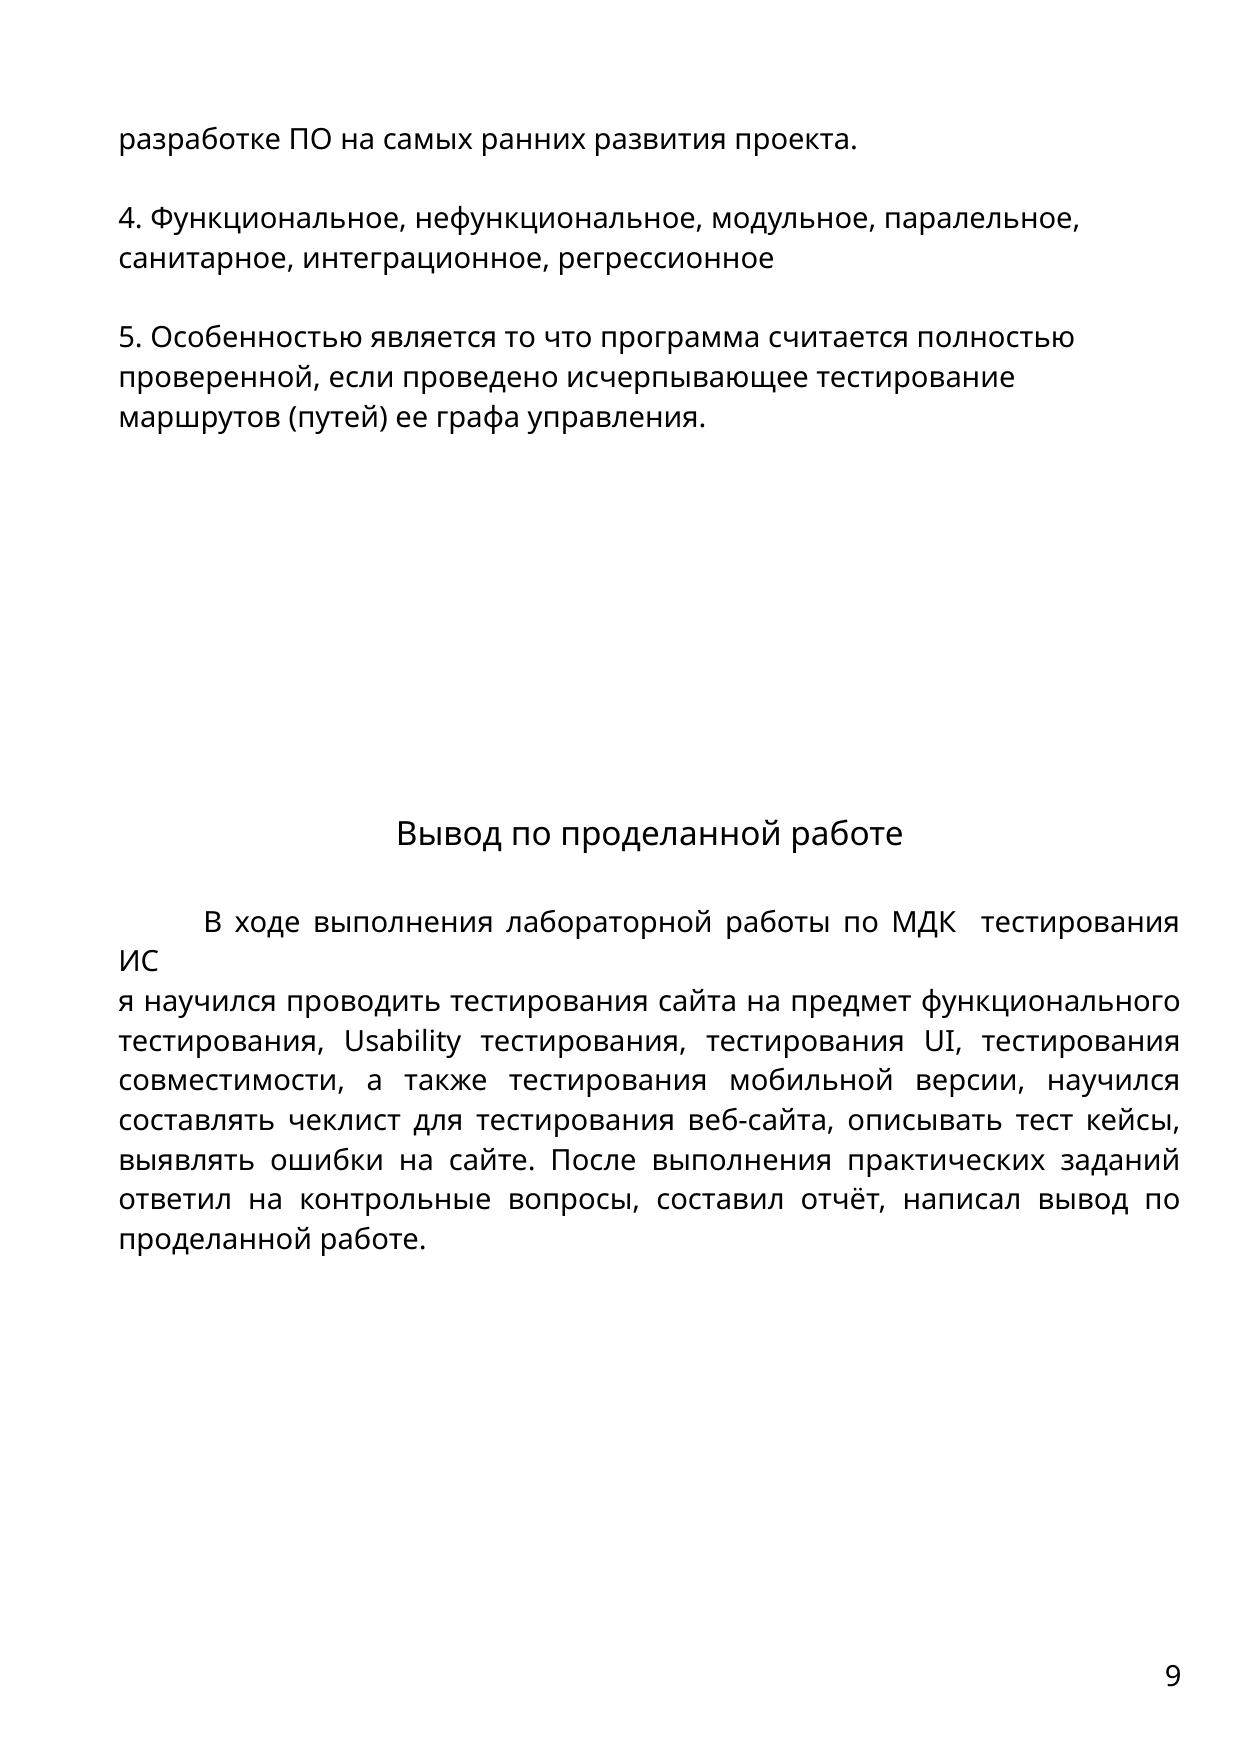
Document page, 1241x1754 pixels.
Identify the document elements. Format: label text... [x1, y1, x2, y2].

text Вывод по проделанной работе [118, 810, 1181, 855]
text я научился проводить тестирования сайта на предмет функционального тестирования, Usability тестирования, тестирования UI, тестирования совместимости, а также тестирования мобильной версии, научился составлять чеклист для тестирования веб-сайта, описывать тест кейсы, выявлять ошибки на сайте. После выполнения практических заданий ответил на контрольные вопросы, составил отчёт, написал вывод по проделанной работе. [118, 980, 1181, 1258]
text В ходе выполнения лабораторной работы по МДК тестирования ИС [118, 901, 1181, 980]
text разработке ПО на самых ранних развития проекта. [118, 118, 1181, 158]
text 4. Функциональное, нефункциональное, модульное, паралельное, санитарное, интеграционное, регрессионное [118, 197, 1181, 277]
text 5. Особенностью является то что программа считается полностью проверенной, если проведено исчерпывающее тестирование маршрутов (путей) ее графа управления. [118, 317, 1181, 436]
